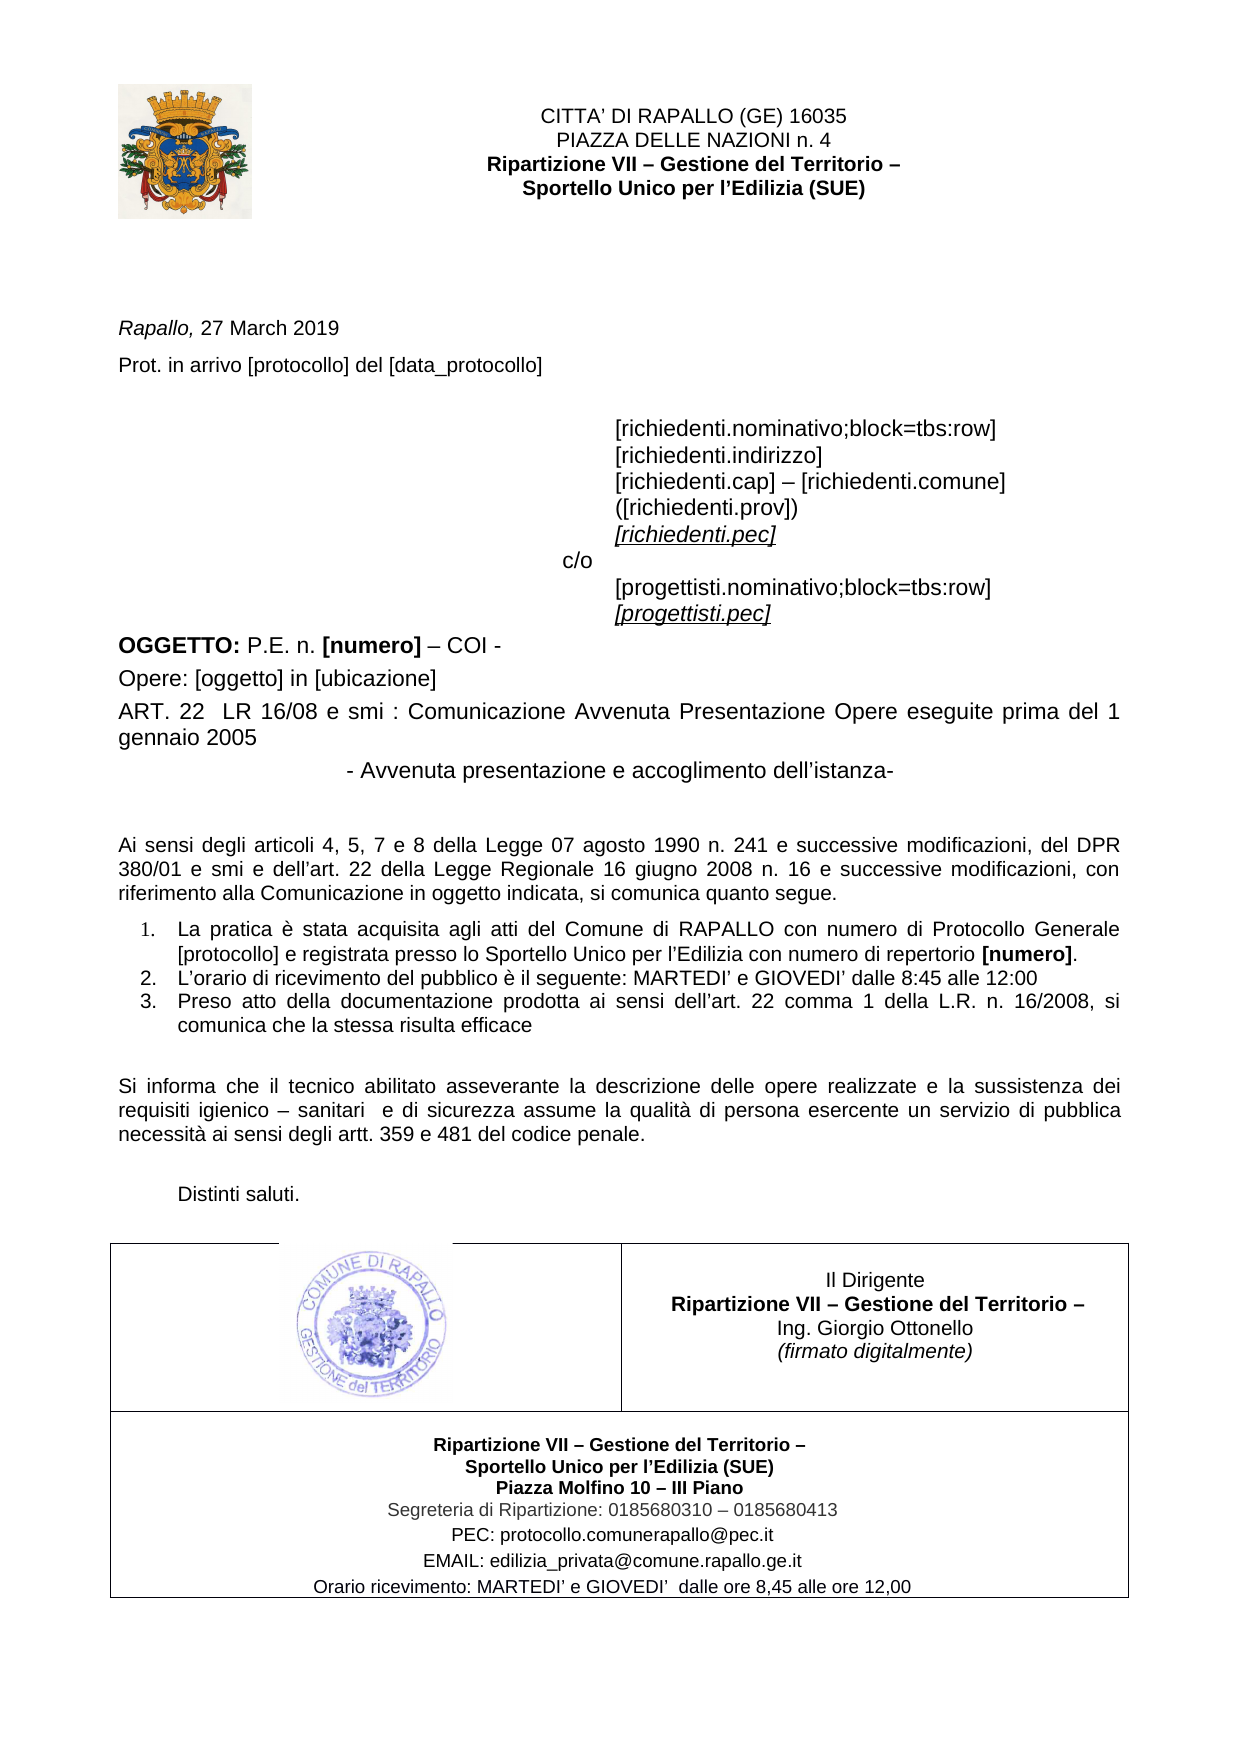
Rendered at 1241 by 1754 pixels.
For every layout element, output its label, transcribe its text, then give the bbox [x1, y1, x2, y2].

list L’orario di ricevimento del pubblico è il seguente: MARTEDI’ e GIOVEDI’ dalle 8:45 alle 12:00 [140, 965, 1122, 989]
table_cell [107, 574, 604, 626]
table_cell c/o [107, 547, 604, 573]
table_cell [richiedenti.nominativo;block=tbs:row] [richiedenti.indirizzo] [richiedenti.cap] – [richiedenti.comune] ([richiedenti.prov]) [richiedenti.pec] [604, 415, 1101, 547]
text OGGETTO: P.E. n. [numero] – COI - [118, 632, 1122, 659]
text Si informa che il tecnico abilitato asseverante la descrizione delle opere realizzate e la sussistenza dei requisiti igienico – sanitari e di sicurezza assume la qualità di persona esercente un servizio di pubblica necessità ai sensi degli artt. 359 e 481 del codice penale. [118, 1074, 1122, 1146]
list La pratica è stata acquisita agli atti del Comune di RAPALLO con numero di Protocollo Generale [protocollo] e registrata presso lo Sportello Unico per l’Edilizia con numero di repertorio [numero]. [140, 917, 1122, 965]
text Rapallo, 27 March 2019 [118, 316, 1122, 340]
table_cell [107, 415, 604, 547]
list Distinti saluti. [177, 1182, 1122, 1206]
text - Avvenuta presentazione e accoglimento dell’istanza- [118, 757, 1122, 783]
table_header [107, 389, 604, 415]
table_cell [604, 547, 1101, 573]
table_header Il Dirigente Ripartizione VII – Gestione del Territorio – Ing. Giorgio Ottonello (firmato digitalmente) [622, 1244, 1128, 1411]
table_cell [progettisti.nominativo;block=tbs:row] [progettisti.pec] [604, 574, 1101, 626]
table_header [604, 389, 1101, 415]
text ART. 22 LR 16/08 e smi : Comunicazione Avvenuta Presentazione Opere eseguite prima del 1 gennaio 2005 [118, 698, 1122, 750]
table_header [111, 1244, 621, 1411]
text Opere: [oggetto] in [ubicazione] [118, 665, 1122, 691]
picture [118, 84, 252, 219]
text Ai sensi degli articoli 4, 5, 7 e 8 della Legge 07 agosto 1990 n. 241 e successive modificazioni, del DPR 380/01 e smi e dell’art. 22 della Legge Regionale 16 giugno 2008 n. 16 e successive modificazioni, con riferimento alla Comunicazione in oggetto indicata, si comunica quanto segue. [118, 833, 1122, 905]
table_cell Ripartizione VII – Gestione del Territorio – Sportello Unico per l’Edilizia (SUE) Piazza Molfino 10 – III Piano Segreteria di Ripartizione: 0185680310 – 0185680413 PEC: protocollo.comunerapallo@pec.it EMAIL: edilizia_privata@comune.rapallo.ge.it Orario ricevimento: MARTEDI’ e GIOVEDI’ dalle ore 8,45 alle ore 12,00 [111, 1412, 1128, 1597]
list Preso atto della documentazione prodotta ai sensi dell’art. 22 comma 1 della L.R. n. 16/2008, si comunica che la stessa risulta efficace [140, 989, 1122, 1037]
text Prot. in arrivo [protocollo] del [data_protocollo] [118, 352, 1122, 376]
